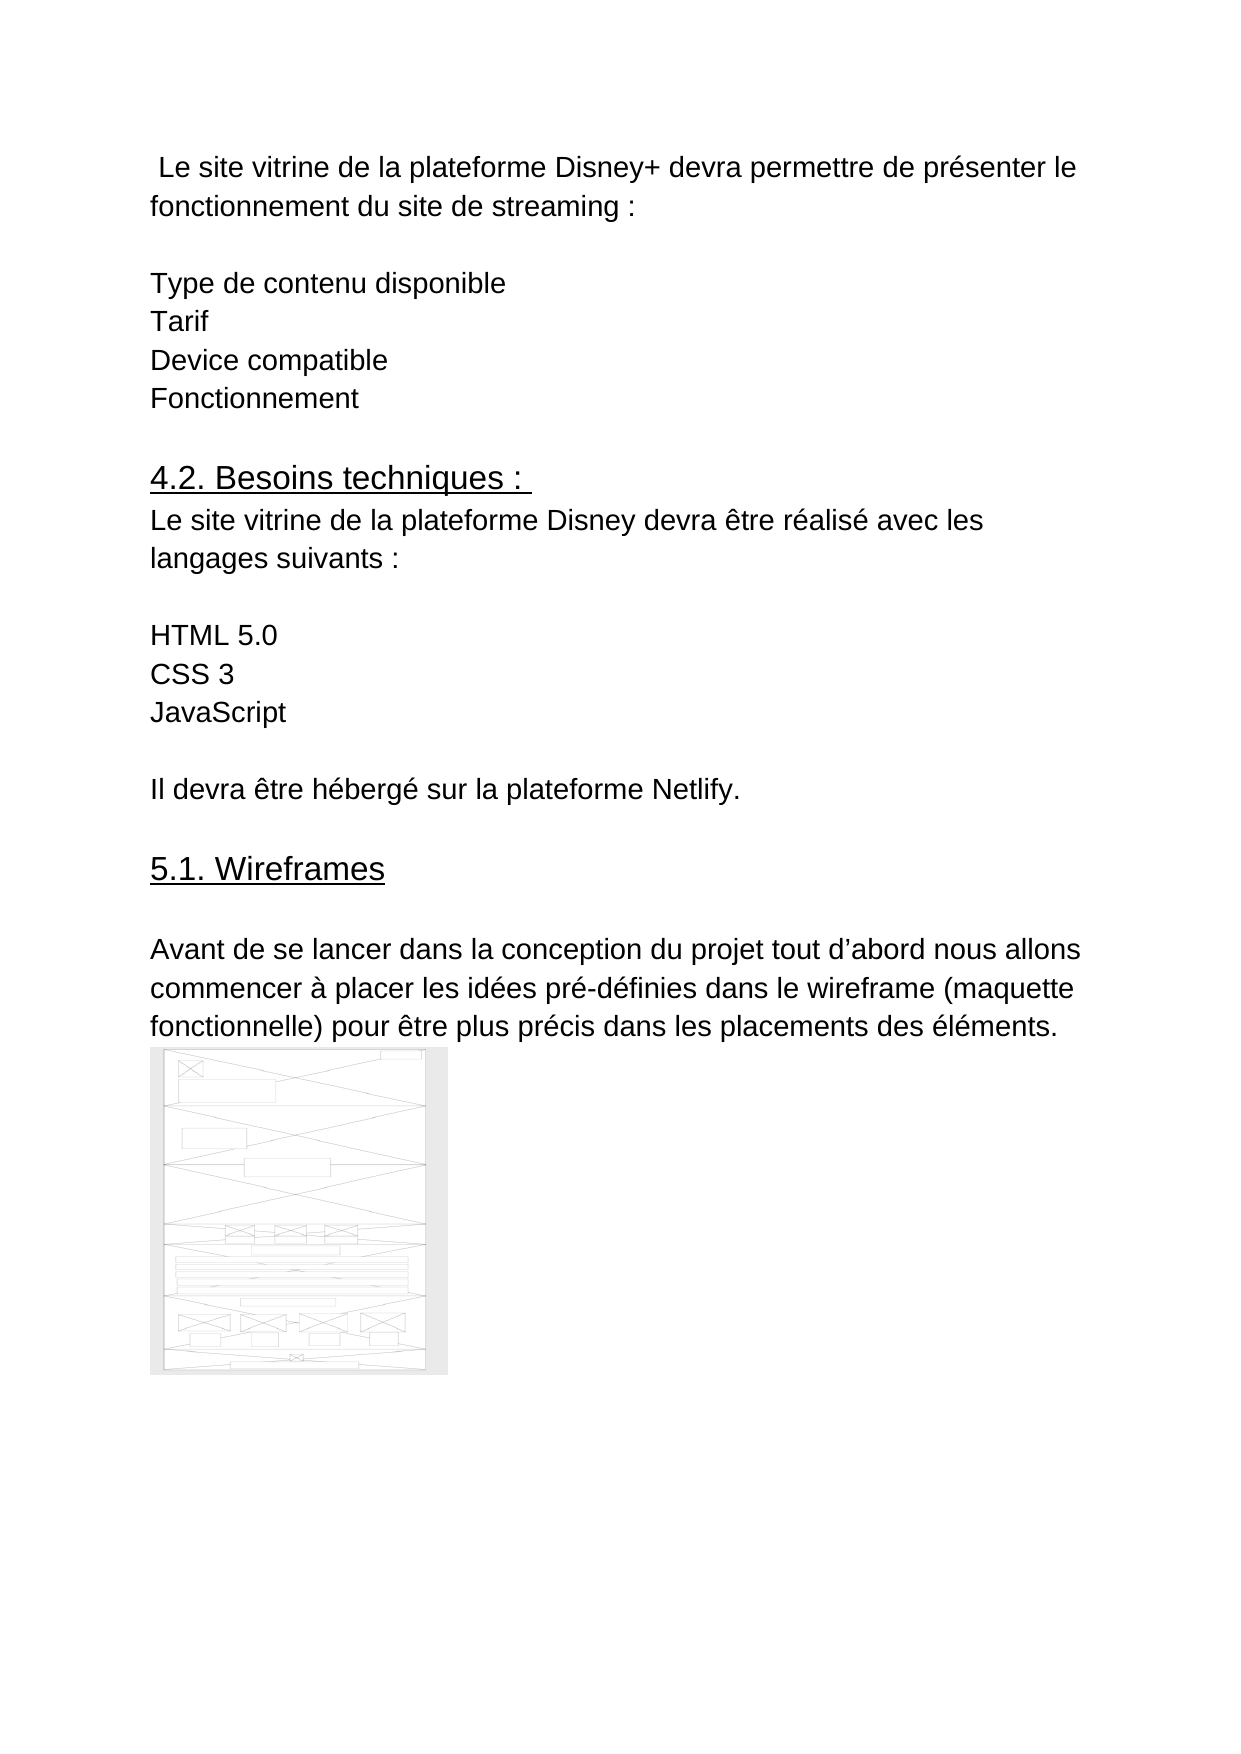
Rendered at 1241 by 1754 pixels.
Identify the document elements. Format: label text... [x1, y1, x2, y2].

text HTML 5.0 [150, 618, 1090, 652]
text Avant de se lancer dans la conception du projet tout d’abord nous allons commencer à placer les idées pré-définies dans le wireframe (maquette fonctionnelle) pour être plus précis dans les placements des éléments. [150, 932, 1090, 1043]
text JavaScript [150, 695, 1090, 729]
text Fonctionnement [150, 381, 1090, 415]
text Le site vitrine de la plateforme Disney+ devra permettre de présenter le fonctionnement du site de streaming : [150, 150, 1090, 222]
text 5.1. Wireframes [150, 849, 1090, 888]
picture [150, 1047, 448, 1375]
text Il devra être hébergé sur la plateforme Netlify. [150, 772, 1090, 806]
text 4.2. Besoins techniques : [150, 458, 1090, 497]
text Le site vitrine de la plateforme Disney devra être réalisé avec les langages suivants : [150, 502, 1090, 574]
text Device compatible [150, 343, 1090, 376]
text CSS 3 [150, 657, 1090, 690]
text Type de contenu disponible [150, 266, 1090, 299]
text Tarif [150, 304, 1090, 338]
